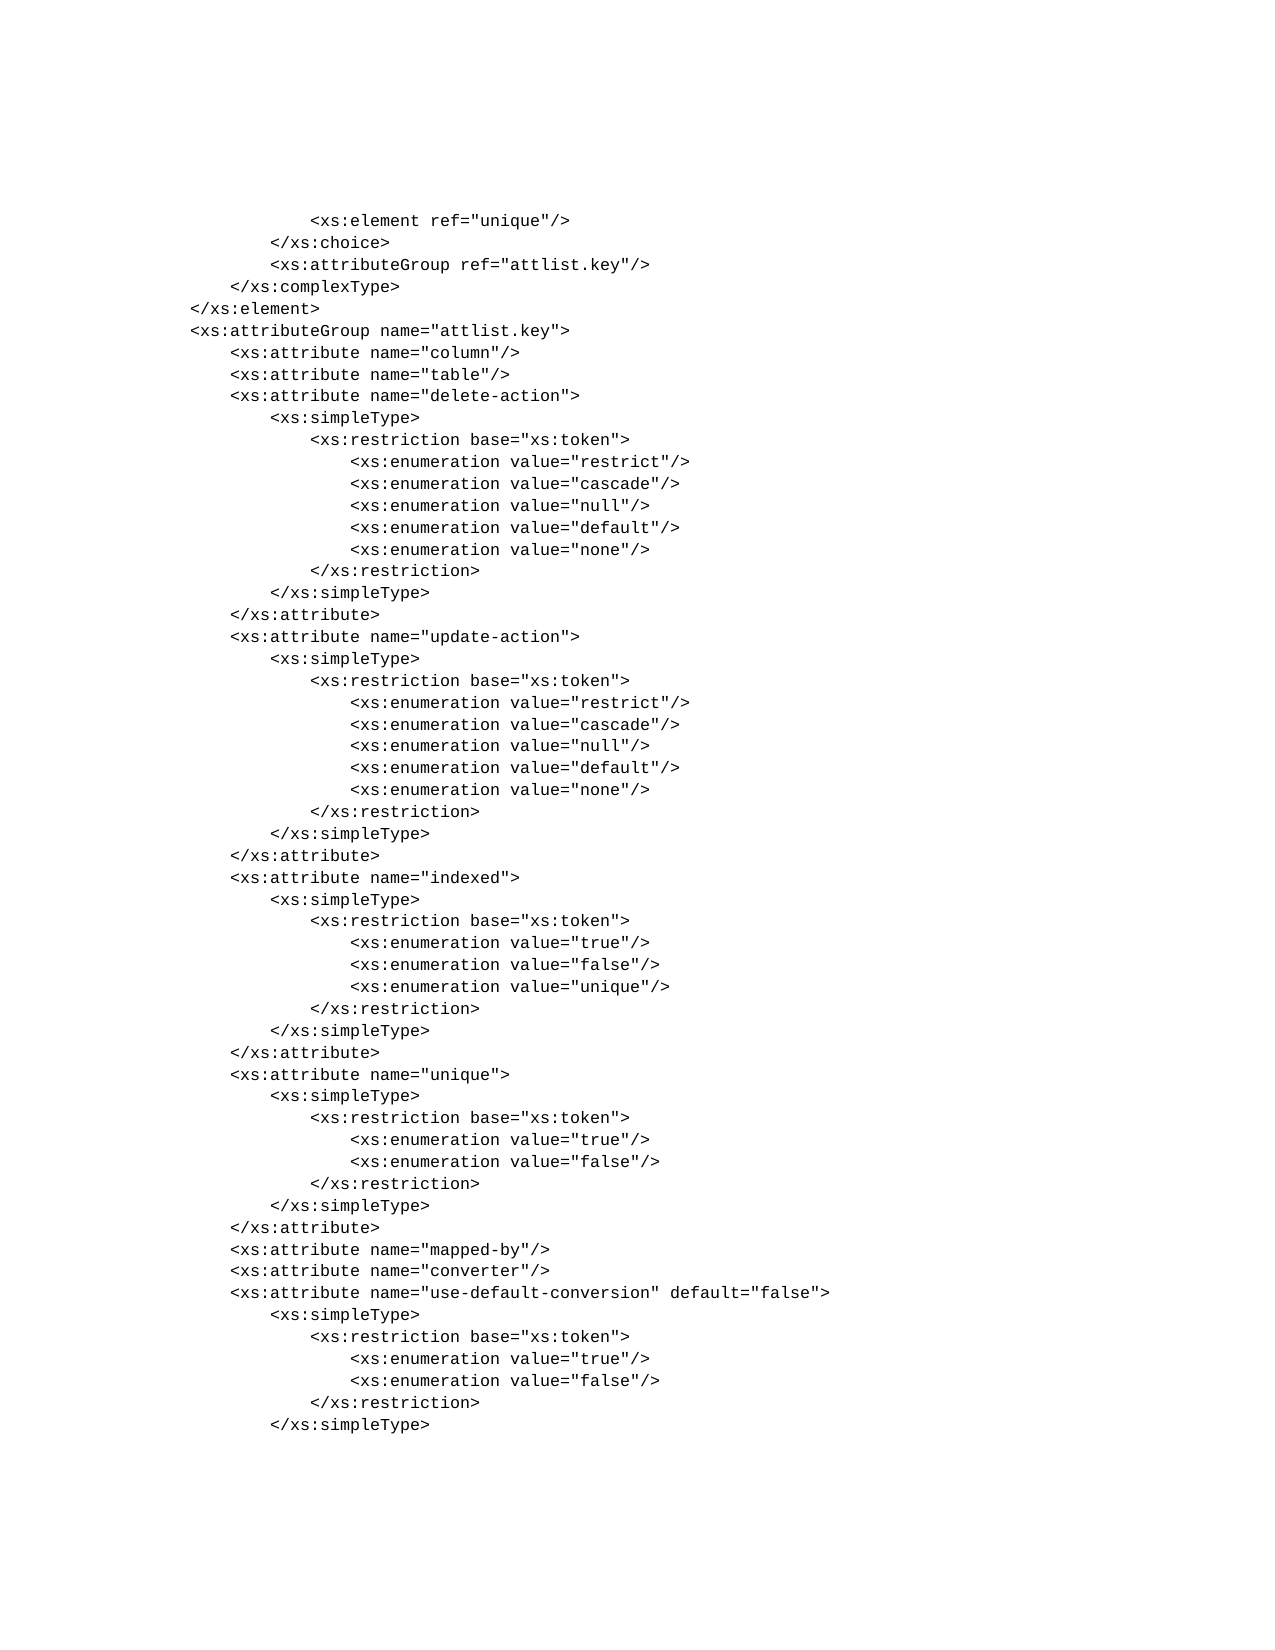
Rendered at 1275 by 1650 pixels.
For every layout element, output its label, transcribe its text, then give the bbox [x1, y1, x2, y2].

text <xs:enumeration value="none"/> [150, 538, 1125, 560]
text <xs:enumeration value="true"/> [150, 1347, 1125, 1369]
text </xs:complexType> [150, 276, 1125, 297]
text </xs:choice> [150, 232, 1125, 254]
text <xs:enumeration value="default"/> [150, 516, 1125, 538]
text <xs:attribute name="mapped-by"/> [150, 1238, 1125, 1260]
text <xs:simpleType> [150, 1304, 1125, 1326]
text </xs:attribute> [150, 844, 1125, 866]
text <xs:enumeration value="true"/> [150, 1129, 1125, 1151]
text </xs:element> [150, 297, 1125, 319]
text <xs:restriction base="xs:token"> [150, 429, 1125, 451]
text <xs:enumeration value="unique"/> [150, 976, 1125, 997]
text <xs:simpleType> [150, 1085, 1125, 1107]
text <xs:enumeration value="null"/> [150, 494, 1125, 516]
text <xs:attribute name="column"/> [150, 341, 1125, 363]
text </xs:simpleType> [150, 582, 1125, 604]
text <xs:restriction base="xs:token"> [150, 1107, 1125, 1129]
text <xs:attribute name="delete-action"> [150, 385, 1125, 407]
text <xs:attribute name="use-default-conversion" default="false"> [150, 1282, 1125, 1304]
text </xs:simpleType> [150, 1194, 1125, 1216]
text <xs:enumeration value="cascade"/> [150, 713, 1125, 735]
text </xs:restriction> [150, 560, 1125, 582]
text <xs:attribute name="indexed"> [150, 866, 1125, 888]
text <xs:enumeration value="false"/> [150, 1369, 1125, 1391]
text </xs:restriction> [150, 801, 1125, 822]
text <xs:enumeration value="restrict"/> [150, 691, 1125, 713]
text <xs:attribute name="unique"> [150, 1063, 1125, 1085]
text <xs:restriction base="xs:token"> [150, 669, 1125, 691]
text <xs:enumeration value="true"/> [150, 932, 1125, 954]
text </xs:simpleType> [150, 1019, 1125, 1041]
text <xs:attributeGroup ref="attlist.key"/> [150, 254, 1125, 276]
text </xs:attribute> [150, 1216, 1125, 1238]
text <xs:simpleType> [150, 407, 1125, 429]
text <xs:enumeration value="false"/> [150, 1151, 1125, 1172]
text <xs:restriction base="xs:token"> [150, 1326, 1125, 1347]
text </xs:simpleType> [150, 822, 1125, 844]
text <xs:restriction base="xs:token"> [150, 910, 1125, 932]
text </xs:attribute> [150, 1041, 1125, 1063]
text </xs:restriction> [150, 1172, 1125, 1194]
text <xs:enumeration value="none"/> [150, 779, 1125, 801]
text <xs:attribute name="table"/> [150, 363, 1125, 385]
text </xs:restriction> [150, 997, 1125, 1019]
text <xs:enumeration value="null"/> [150, 735, 1125, 757]
text </xs:restriction> [150, 1391, 1125, 1413]
text <xs:enumeration value="false"/> [150, 954, 1125, 976]
text <xs:attributeGroup name="attlist.key"> [150, 319, 1125, 341]
text <xs:simpleType> [150, 888, 1125, 910]
text <xs:attribute name="converter"/> [150, 1260, 1125, 1282]
text <xs:enumeration value="cascade"/> [150, 472, 1125, 494]
text <xs:element ref="unique"/> [150, 210, 1125, 232]
text <xs:simpleType> [150, 647, 1125, 669]
text <xs:enumeration value="restrict"/> [150, 451, 1125, 472]
text <xs:attribute name="update-action"> [150, 626, 1125, 647]
text </xs:attribute> [150, 604, 1125, 626]
text <xs:enumeration value="default"/> [150, 757, 1125, 779]
text </xs:simpleType> [150, 1413, 1125, 1435]
